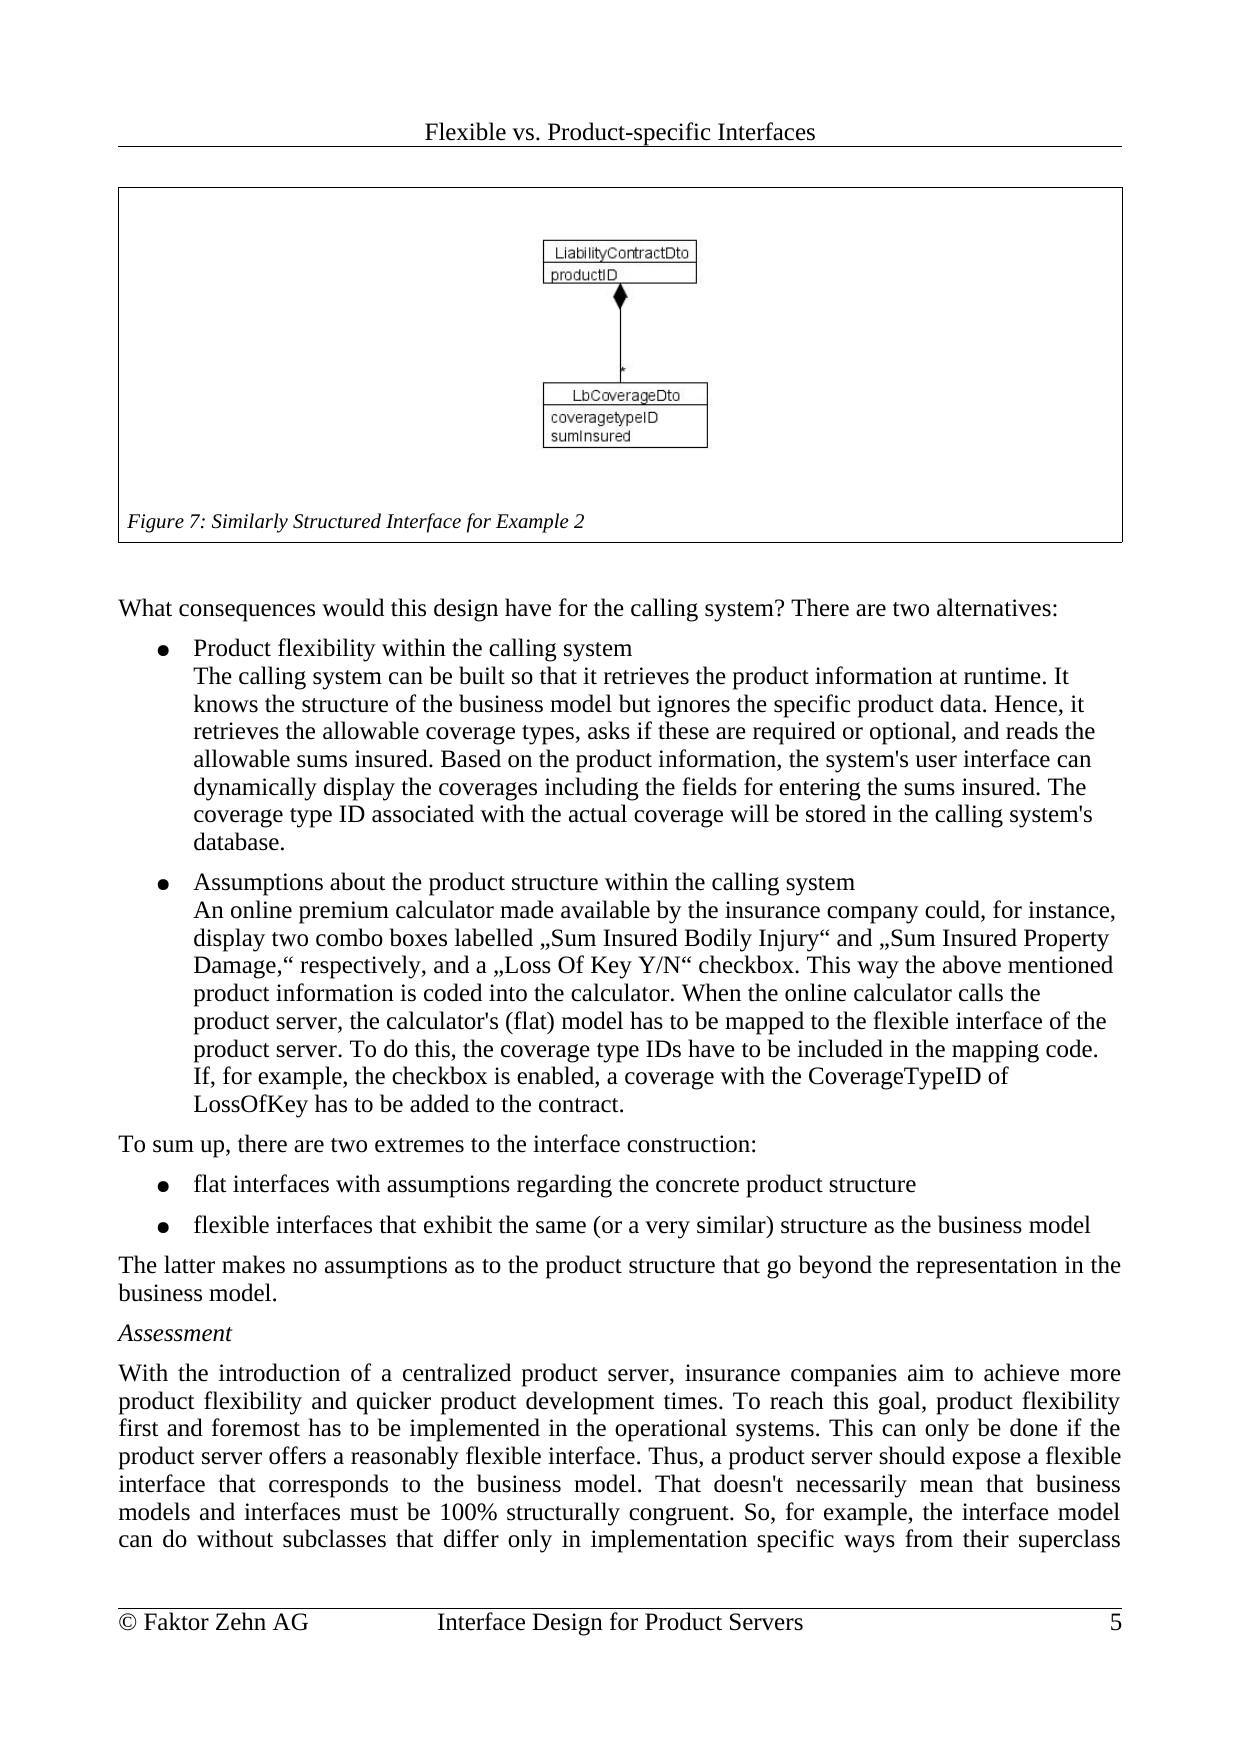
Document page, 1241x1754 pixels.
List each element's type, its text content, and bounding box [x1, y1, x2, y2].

text What consequences would this design have for the calling system? There are two alternatives: [118, 594, 1122, 622]
text The latter makes no assumptions as to the product structure that go beyond the representation in the business model. [118, 1251, 1122, 1306]
list Product flexibility within the calling system The calling system can be built so that it retrieves the product information at runtime. It knows the structure of the business model but ignores the specific product data. Hence, it retrieves the allowable coverage types, asks if these are required or optional, and reads the allowable sums insured. Based on the product information, the system's user interface can dynamically display the coverages including the fields for entering the sums insured. The coverage type ID associated with the actual coverage will be stored in the calling system's database. [156, 634, 1122, 856]
list flexible interfaces that exhibit the same (or a very similar) structure as the business model [156, 1211, 1122, 1238]
text Assessment [118, 1319, 1122, 1347]
picture [510, 196, 730, 470]
list Assumptions about the product structure within the calling system An online premium calculator made available by the insurance company could, for instance, display two combo boxes labelled „Sum Insured Bodily Injury“ and „Sum Insured Property Damage,“ respectively, and a „Loss Of Key Y/N“ checkbox. This way the above mentioned product information is coded into the calculator. When the online calculator calls the product server, the calculator's (flat) model has to be mapped to the flexible interface of the product server. To do this, the coverage type IDs have to be included in the mapping code. If, for example, the checkbox is enabled, a coverage with the CoverageTypeID of LossOfKey has to be added to the contract. [156, 868, 1122, 1118]
text With the introduction of a centralized product server, insurance companies aim to achieve more product flexibility and quicker product development times. To reach this goal, product flexibility first and foremost has to be implemented in the operational systems. This can only be done if the product server offers a reasonably flexible interface. Thus, a product server should expose a flexible interface that corresponds to the business model. That doesn't necessarily mean that business models and interfaces must be 100% structurally congruent. So, for example, the interface model can do without subclasses that differ only in implementation specific ways from their superclass [118, 1359, 1122, 1553]
text To sum up, there are two extremes to the interface construction: [118, 1130, 1122, 1158]
text Figure 7: Similarly Structured Interface for Example 2 [127, 510, 1113, 533]
list flat interfaces with assumptions regarding the concrete product structure [156, 1171, 1122, 1198]
